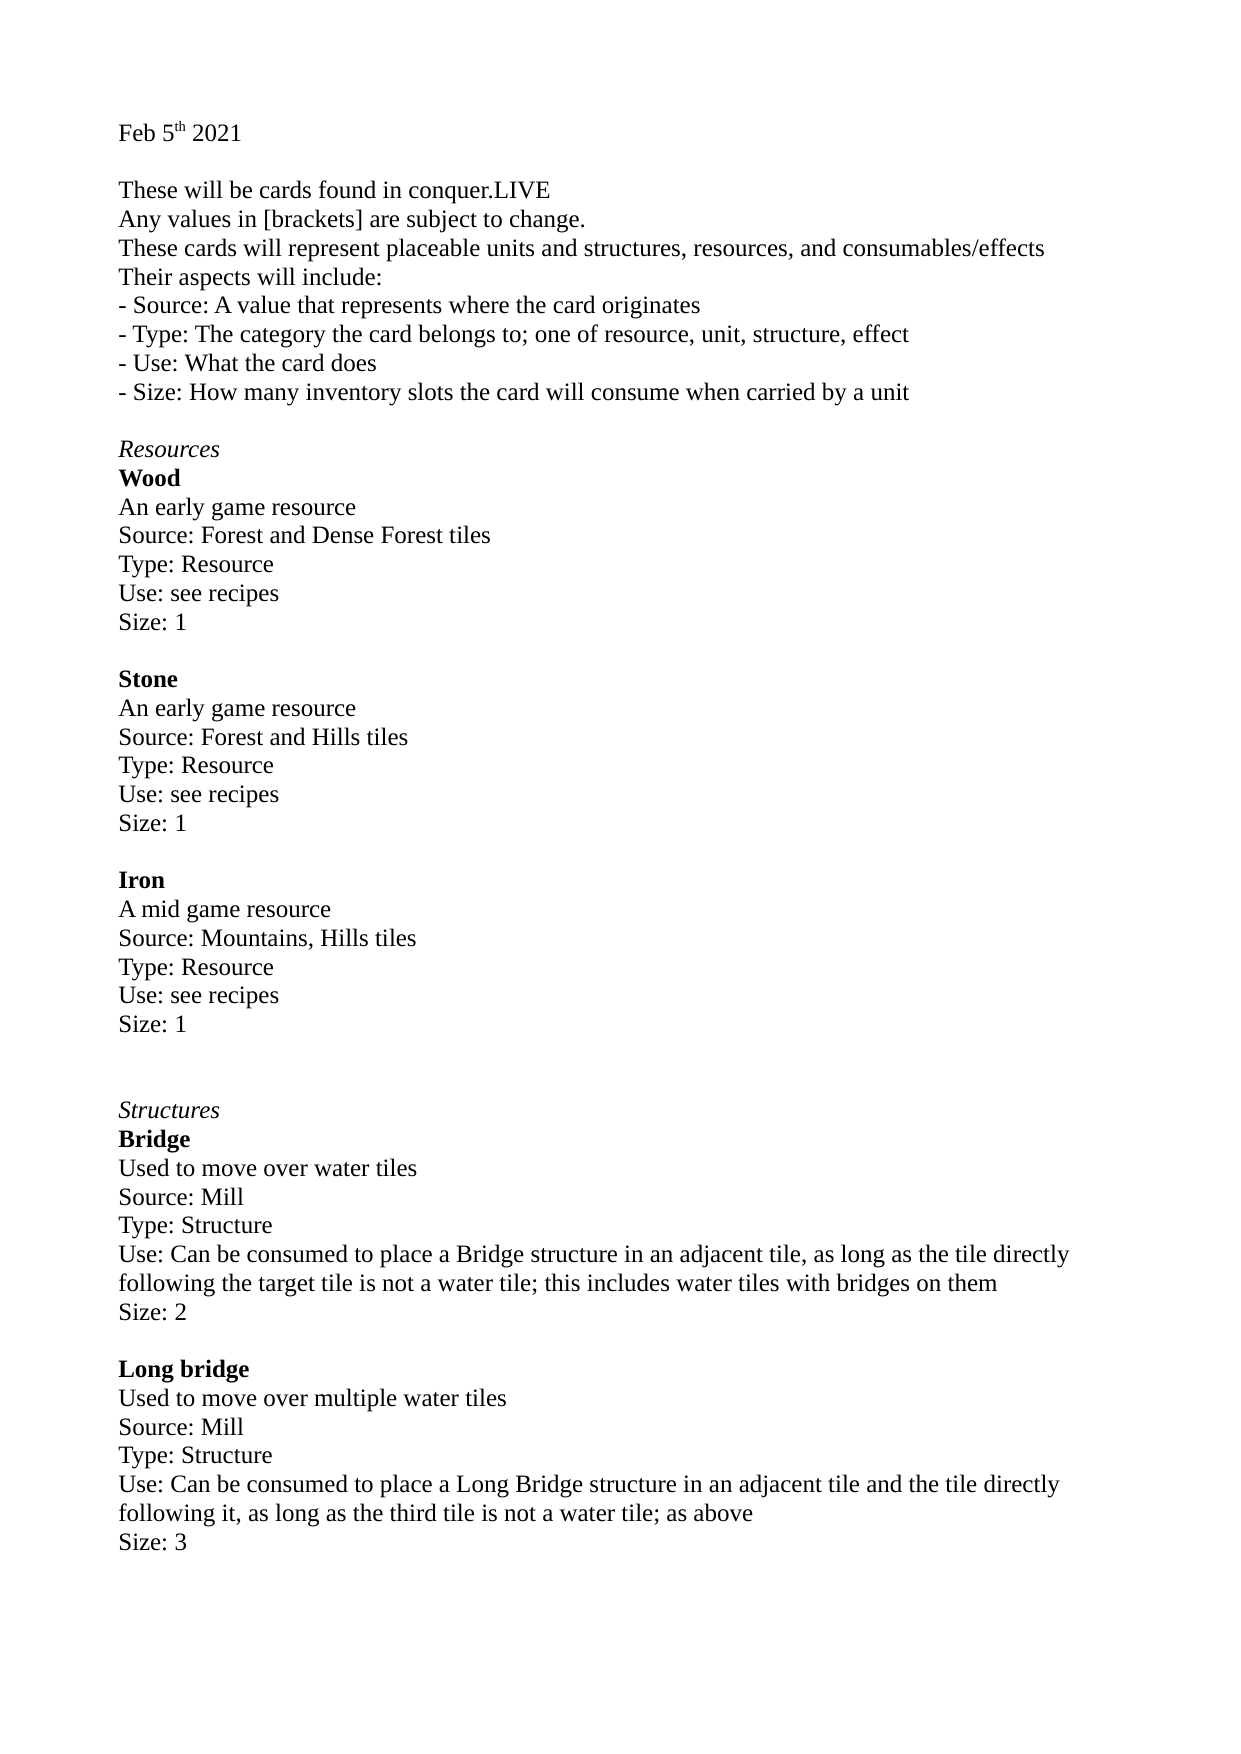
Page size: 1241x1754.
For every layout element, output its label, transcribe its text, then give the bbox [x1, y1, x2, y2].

text - Type: The category the card belongs to; one of resource, unit, structure, effect [118, 319, 1122, 348]
text Type: Structure [118, 1211, 1122, 1239]
text Stone [118, 664, 1122, 693]
text Type: Resource [118, 549, 1122, 578]
text Any values in [brackets] are subject to change. [118, 204, 1122, 233]
text Long bridge [118, 1354, 1122, 1383]
text Source: Mill [118, 1182, 1122, 1211]
text Iron [118, 866, 1122, 894]
text Bridge [118, 1124, 1122, 1153]
text - Use: What the card does [118, 348, 1122, 377]
text Size: 1 [118, 607, 1122, 636]
text An early game resource [118, 492, 1122, 521]
text Type: Resource [118, 952, 1122, 981]
text Use: see recipes [118, 779, 1122, 808]
text Wood [118, 463, 1122, 492]
text Type: Resource [118, 751, 1122, 779]
text Used to move over water tiles [118, 1153, 1122, 1182]
text Source: Mill [118, 1412, 1122, 1441]
text Resources [118, 434, 1122, 463]
text Used to move over multiple water tiles [118, 1383, 1122, 1412]
text Source: Mountains, Hills tiles [118, 923, 1122, 952]
text - Size: How many inventory slots the card will consume when carried by a unit [118, 377, 1122, 406]
text Feb 5th 2021 [118, 118, 1122, 147]
text Use: Can be consumed to place a Bridge structure in an adjacent tile, as long as the tile directly following the target tile is not a water tile; this includes water tiles with bridges on them [118, 1239, 1122, 1297]
text Source: Forest and Hills tiles [118, 722, 1122, 751]
text Size: 1 [118, 1009, 1122, 1038]
text Size: 3 [118, 1527, 1122, 1556]
text Their aspects will include: [118, 262, 1122, 291]
text These cards will represent placeable units and structures, resources, and consumables/effects [118, 233, 1122, 262]
text Use: see recipes [118, 578, 1122, 607]
text - Source: A value that represents where the card originates [118, 291, 1122, 319]
text An early game resource [118, 693, 1122, 722]
text Use: see recipes [118, 981, 1122, 1009]
text These will be cards found in conquer.LIVE [118, 176, 1122, 204]
text Source: Forest and Dense Forest tiles [118, 521, 1122, 549]
text Type: Structure [118, 1441, 1122, 1469]
text Use: Can be consumed to place a Long Bridge structure in an adjacent tile and the tile directly following it, as long as the third tile is not a water tile; as above [118, 1469, 1122, 1527]
text A mid game resource [118, 894, 1122, 923]
text Structures [118, 1096, 1122, 1124]
text Size: 2 [118, 1297, 1122, 1326]
text Size: 1 [118, 808, 1122, 837]
